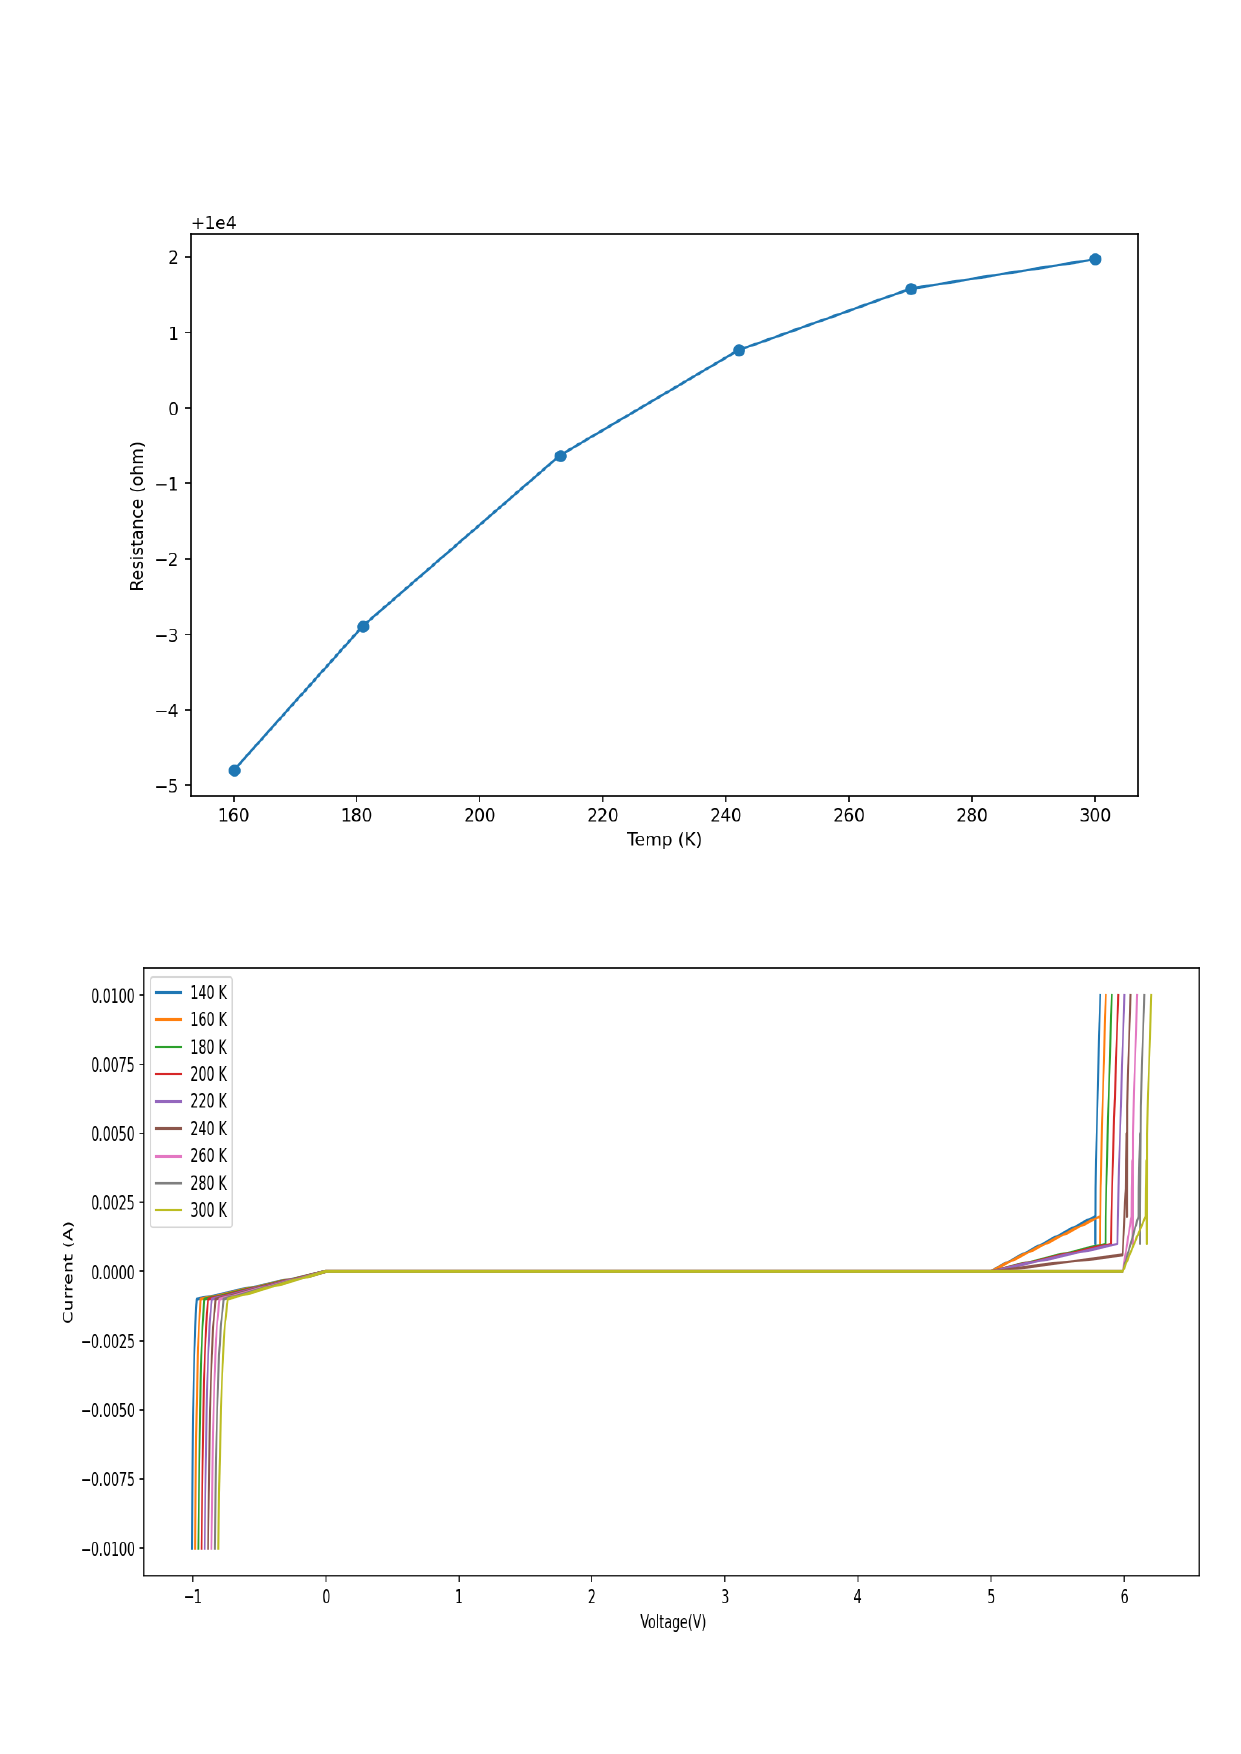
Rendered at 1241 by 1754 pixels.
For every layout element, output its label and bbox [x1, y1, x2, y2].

picture [54, 954, 1208, 1645]
picture [118, 203, 1150, 860]
